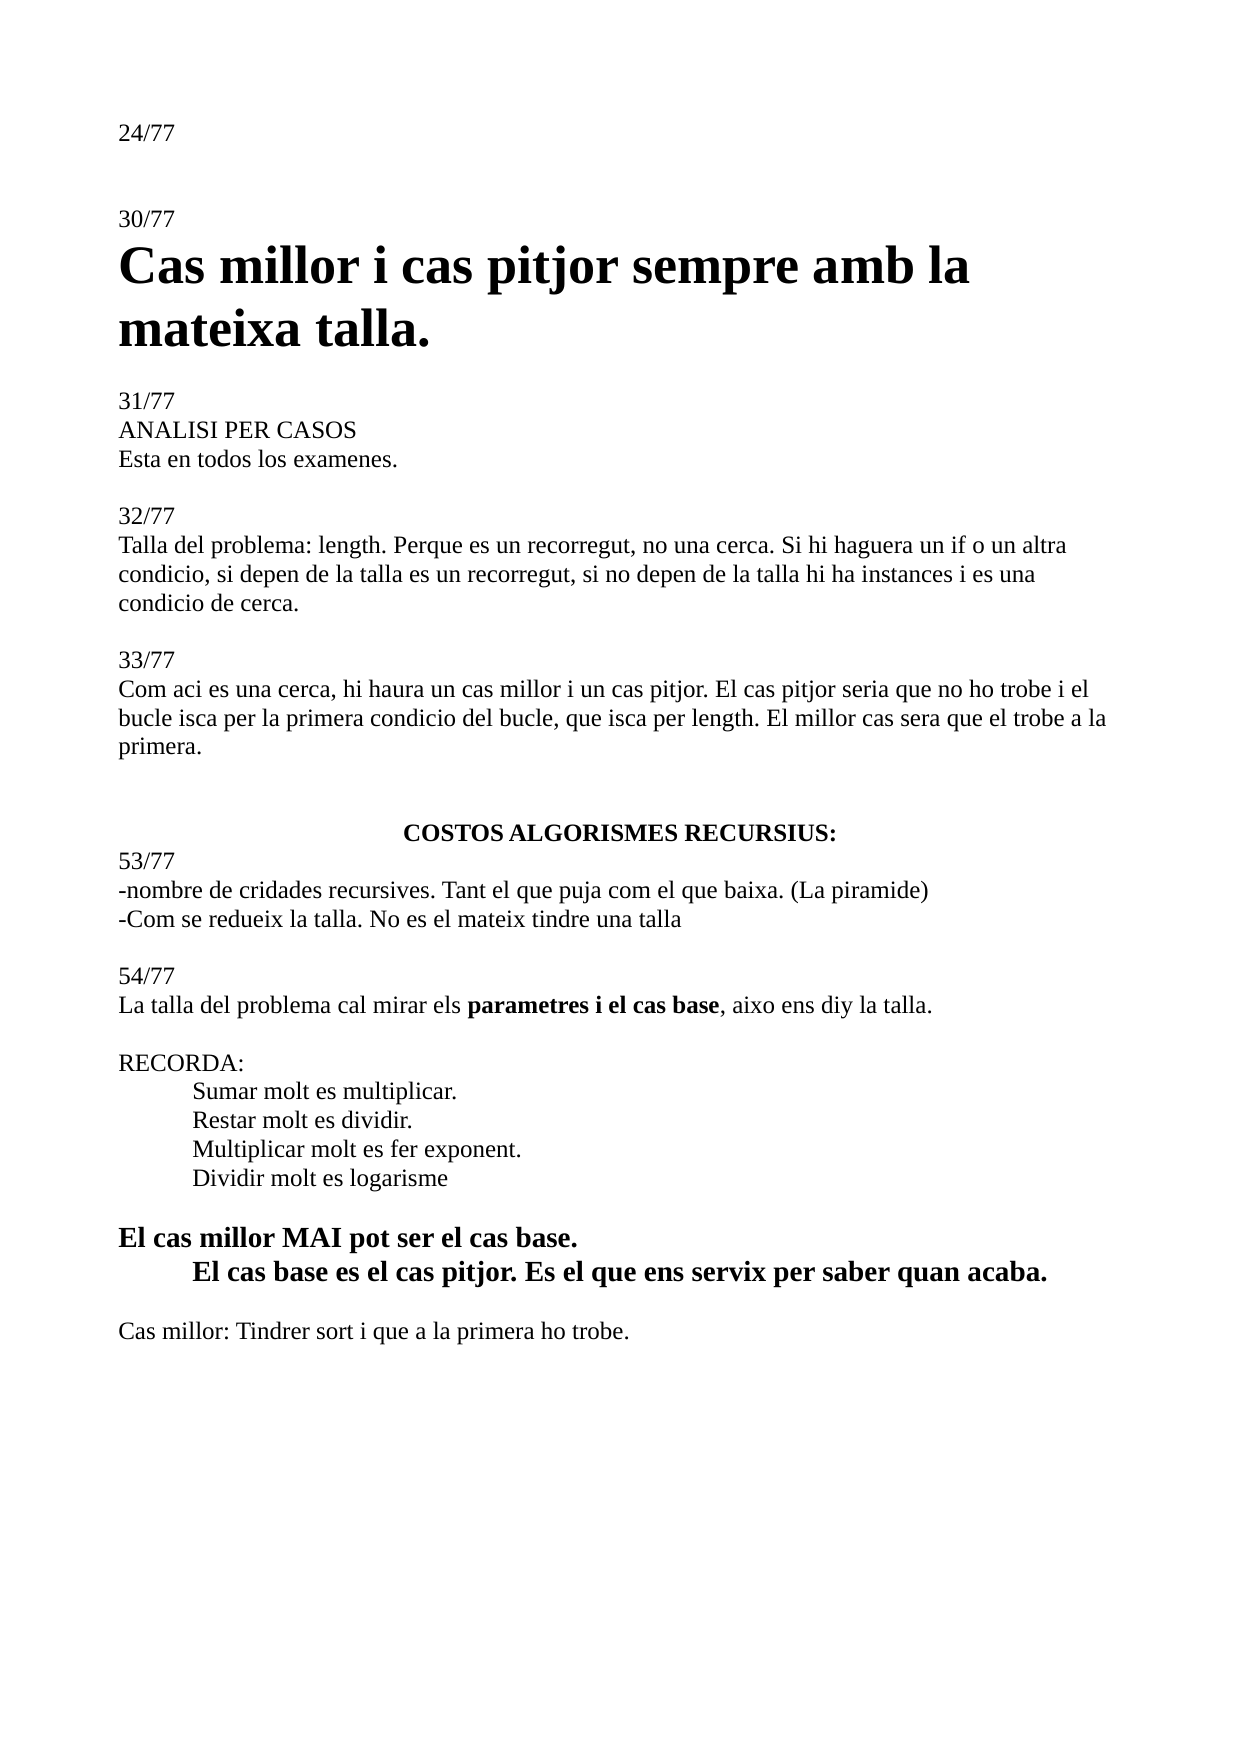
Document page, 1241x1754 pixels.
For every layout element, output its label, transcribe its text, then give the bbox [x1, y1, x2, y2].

text Talla del problema: length. Perque es un recorregut, no una cerca. Si hi haguera un if o un altra condicio, si depen de la talla es un recorregut, si no depen de la talla hi ha instances i es una condicio de cerca. [118, 530, 1122, 616]
text Multiplicar molt es fer exponent. [118, 1134, 1122, 1163]
text 24/77 [118, 118, 1122, 147]
text ANALISI PER CASOS [118, 415, 1122, 444]
text Dividir molt es logarisme [118, 1163, 1122, 1191]
text 32/77 [118, 501, 1122, 530]
text Restar molt es dividir. [118, 1105, 1122, 1134]
text 53/77 [118, 846, 1122, 875]
text -nombre de cridades recursives. Tant el que puja com el que baixa. (La piramide) [118, 875, 1122, 904]
text -Com se redueix la talla. No es el mateix tindre una talla [118, 904, 1122, 933]
text Sumar molt es multiplicar. [118, 1076, 1122, 1105]
text Cas millor: Tindrer sort i que a la primera ho trobe. [118, 1316, 1122, 1345]
text Com aci es una cerca, hi haura un cas millor i un cas pitjor. El cas pitjor seria que no ho trobe i el bucle isca per la primera condicio del bucle, que isca per length. El millor cas sera que el trobe a la primera. [118, 674, 1122, 760]
text RECORDA: [118, 1048, 1122, 1076]
text COSTOS ALGORISMES RECURSIUS: [118, 818, 1122, 846]
text La talla del problema cal mirar els parametres i el cas base, aixo ens diy la talla. [118, 990, 1122, 1019]
text 31/77 [118, 386, 1122, 415]
text El cas millor MAI pot ser el cas base. [118, 1220, 1122, 1254]
text Cas millor i cas pitjor sempre amb la mateixa talla. [118, 233, 1122, 358]
text 33/77 [118, 645, 1122, 674]
text Esta en todos los examenes. [118, 444, 1122, 473]
text 30/77 [118, 204, 1122, 233]
text El cas base es el cas pitjor. Es el que ens servix per saber quan acaba. [118, 1254, 1122, 1287]
text 54/77 [118, 961, 1122, 990]
